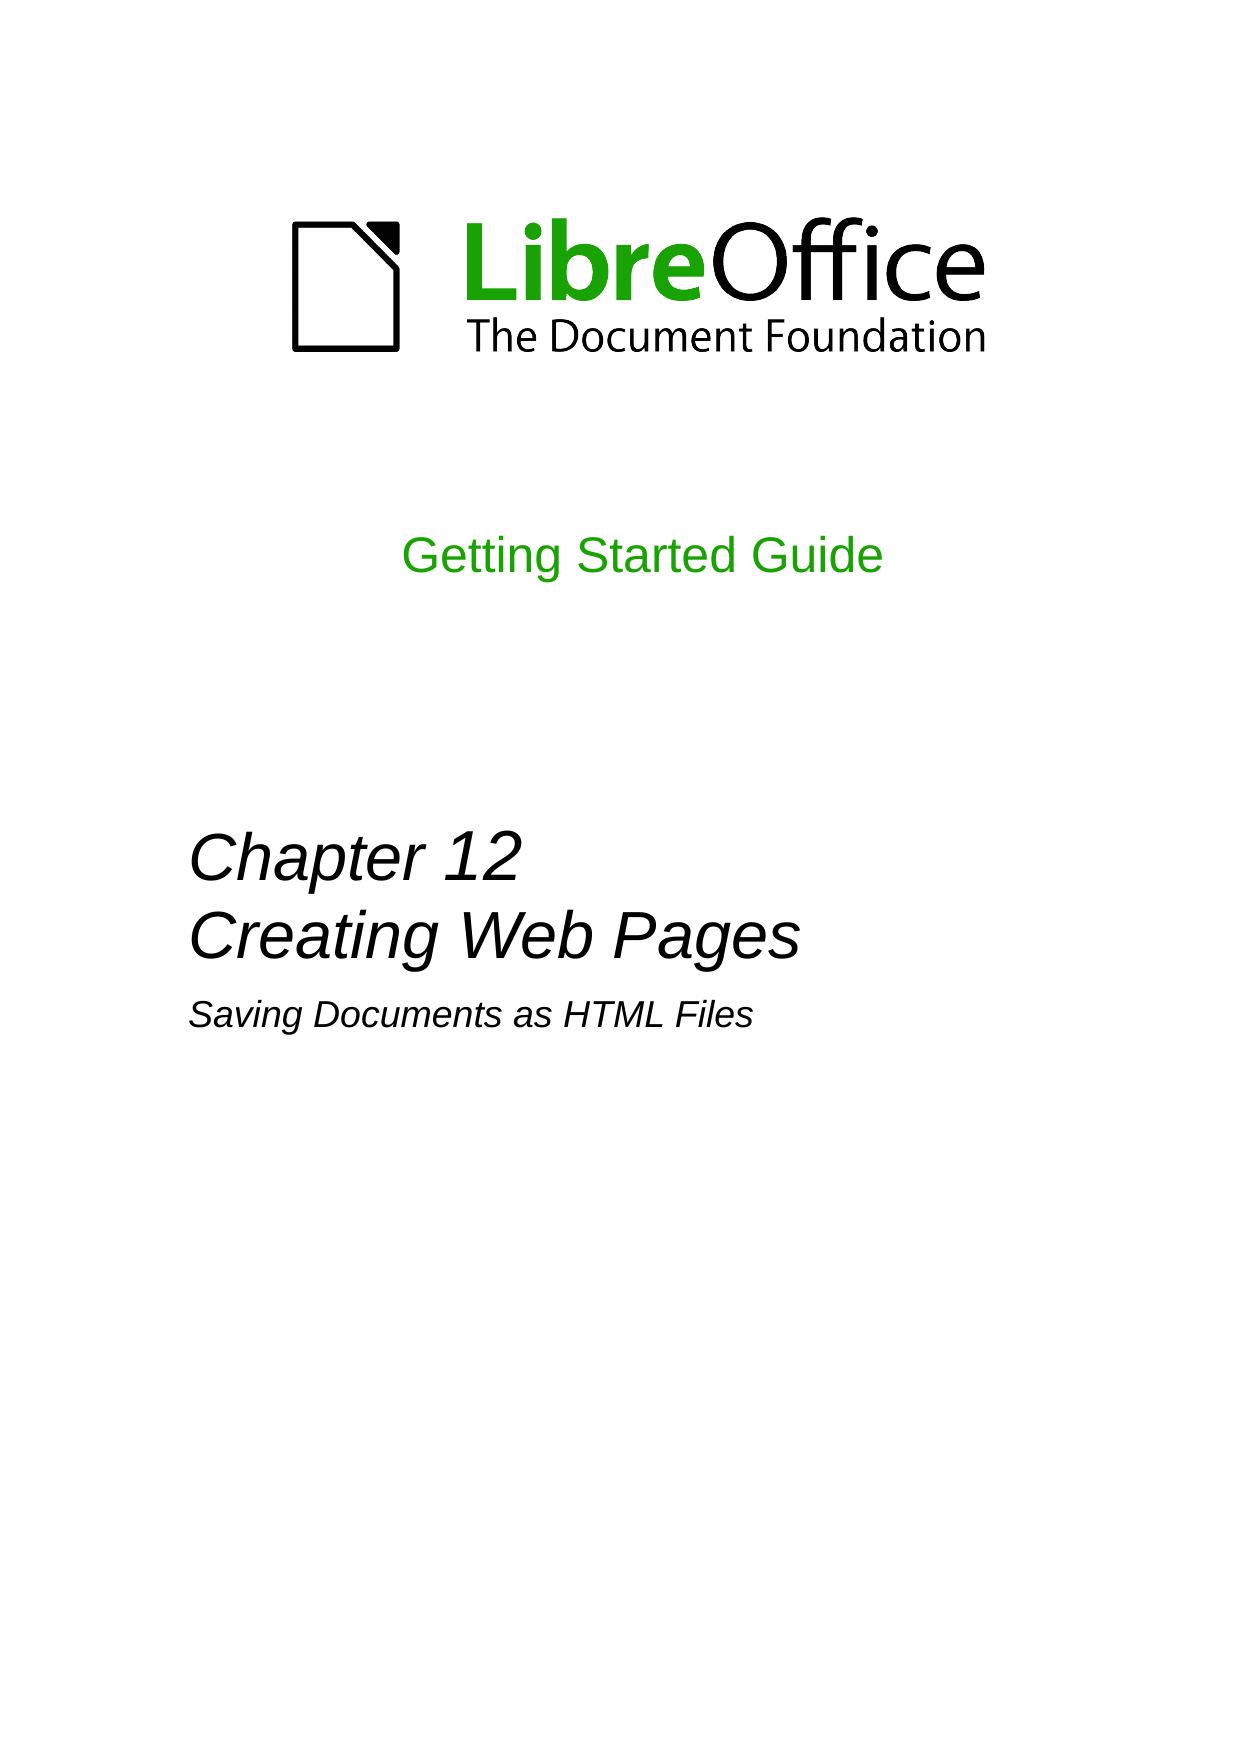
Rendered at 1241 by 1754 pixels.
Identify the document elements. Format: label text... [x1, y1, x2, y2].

picture [250, 186, 1035, 387]
text Getting Started Guide [188, 526, 1098, 583]
subtitle Saving Documents as HTML Files [188, 992, 1098, 1035]
subtitle Chapter 12 Creating Web Pages [188, 814, 1098, 972]
